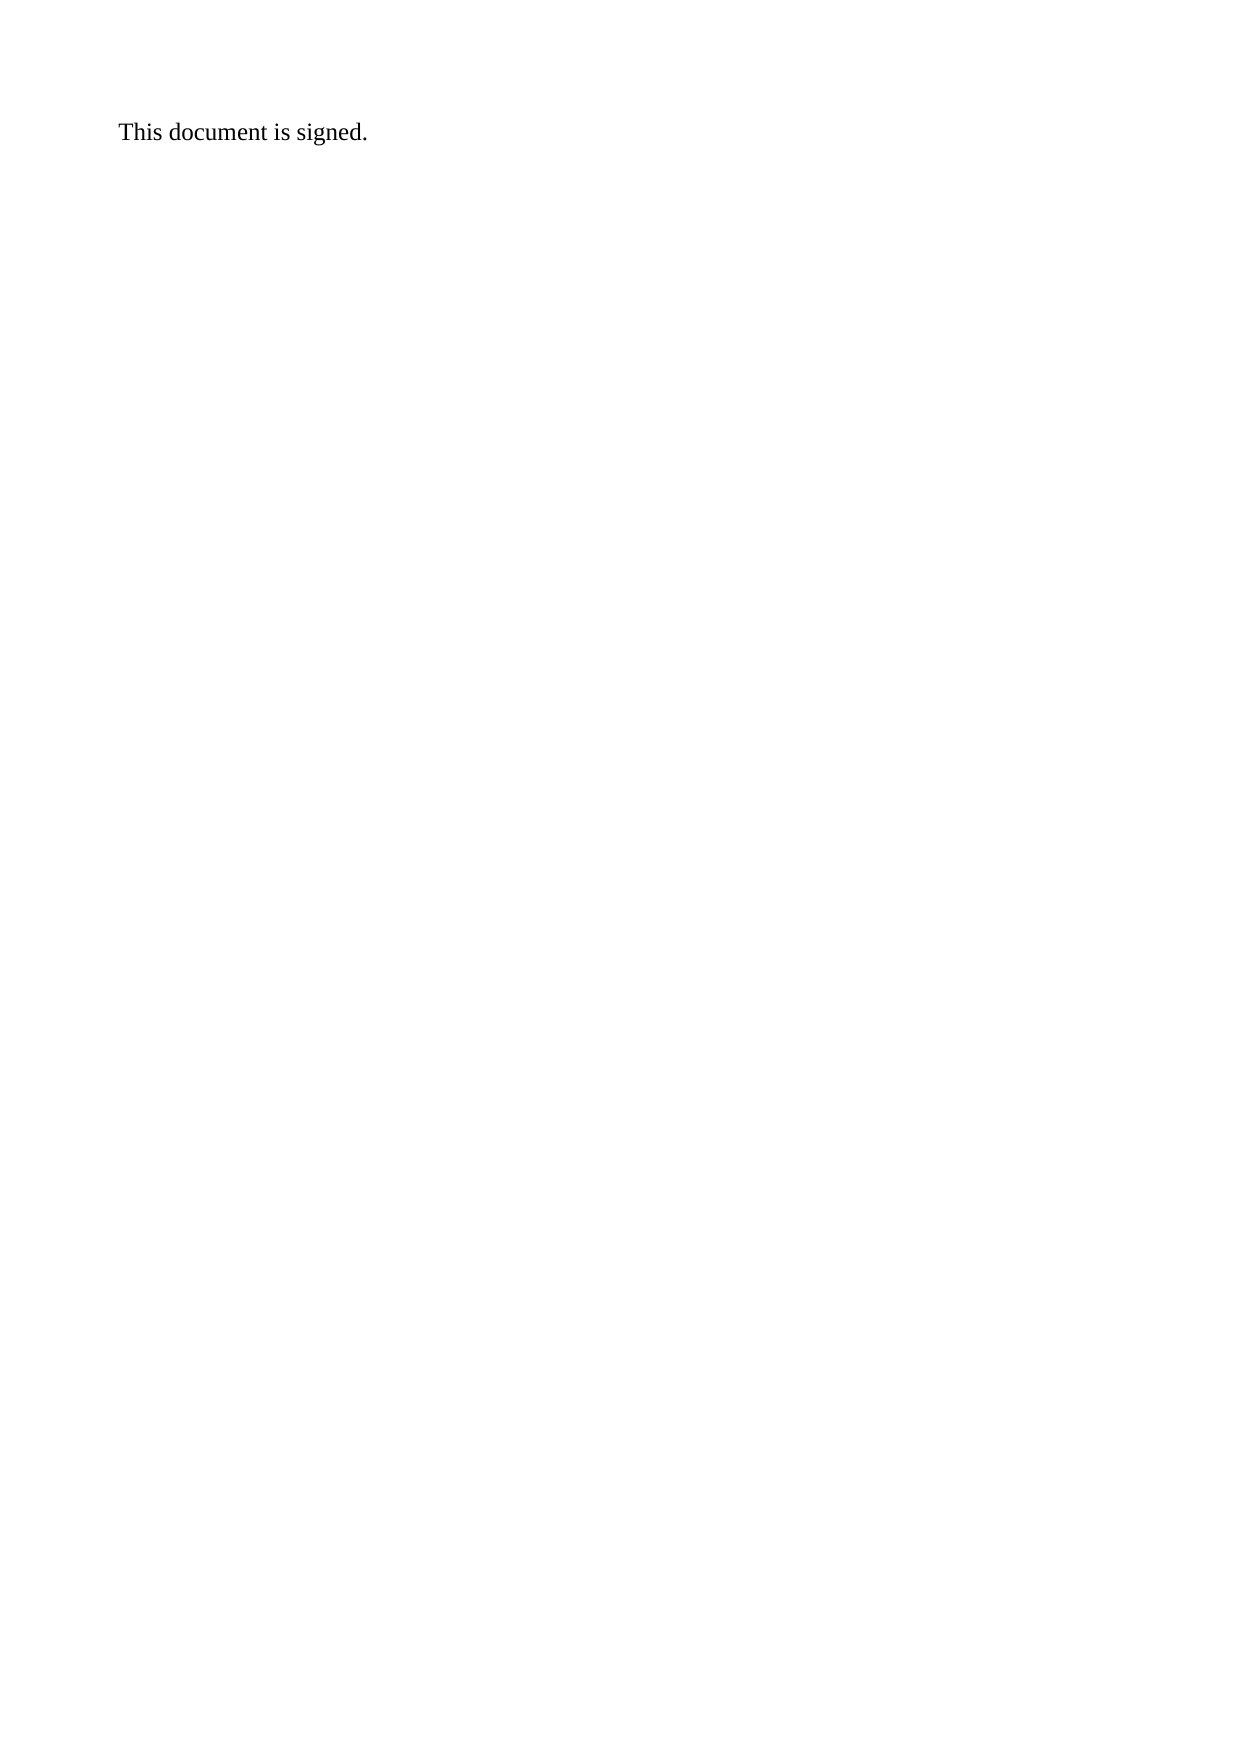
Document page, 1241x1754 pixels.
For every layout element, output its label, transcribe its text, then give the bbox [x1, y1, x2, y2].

text This document is signed. [118, 118, 1122, 146]
